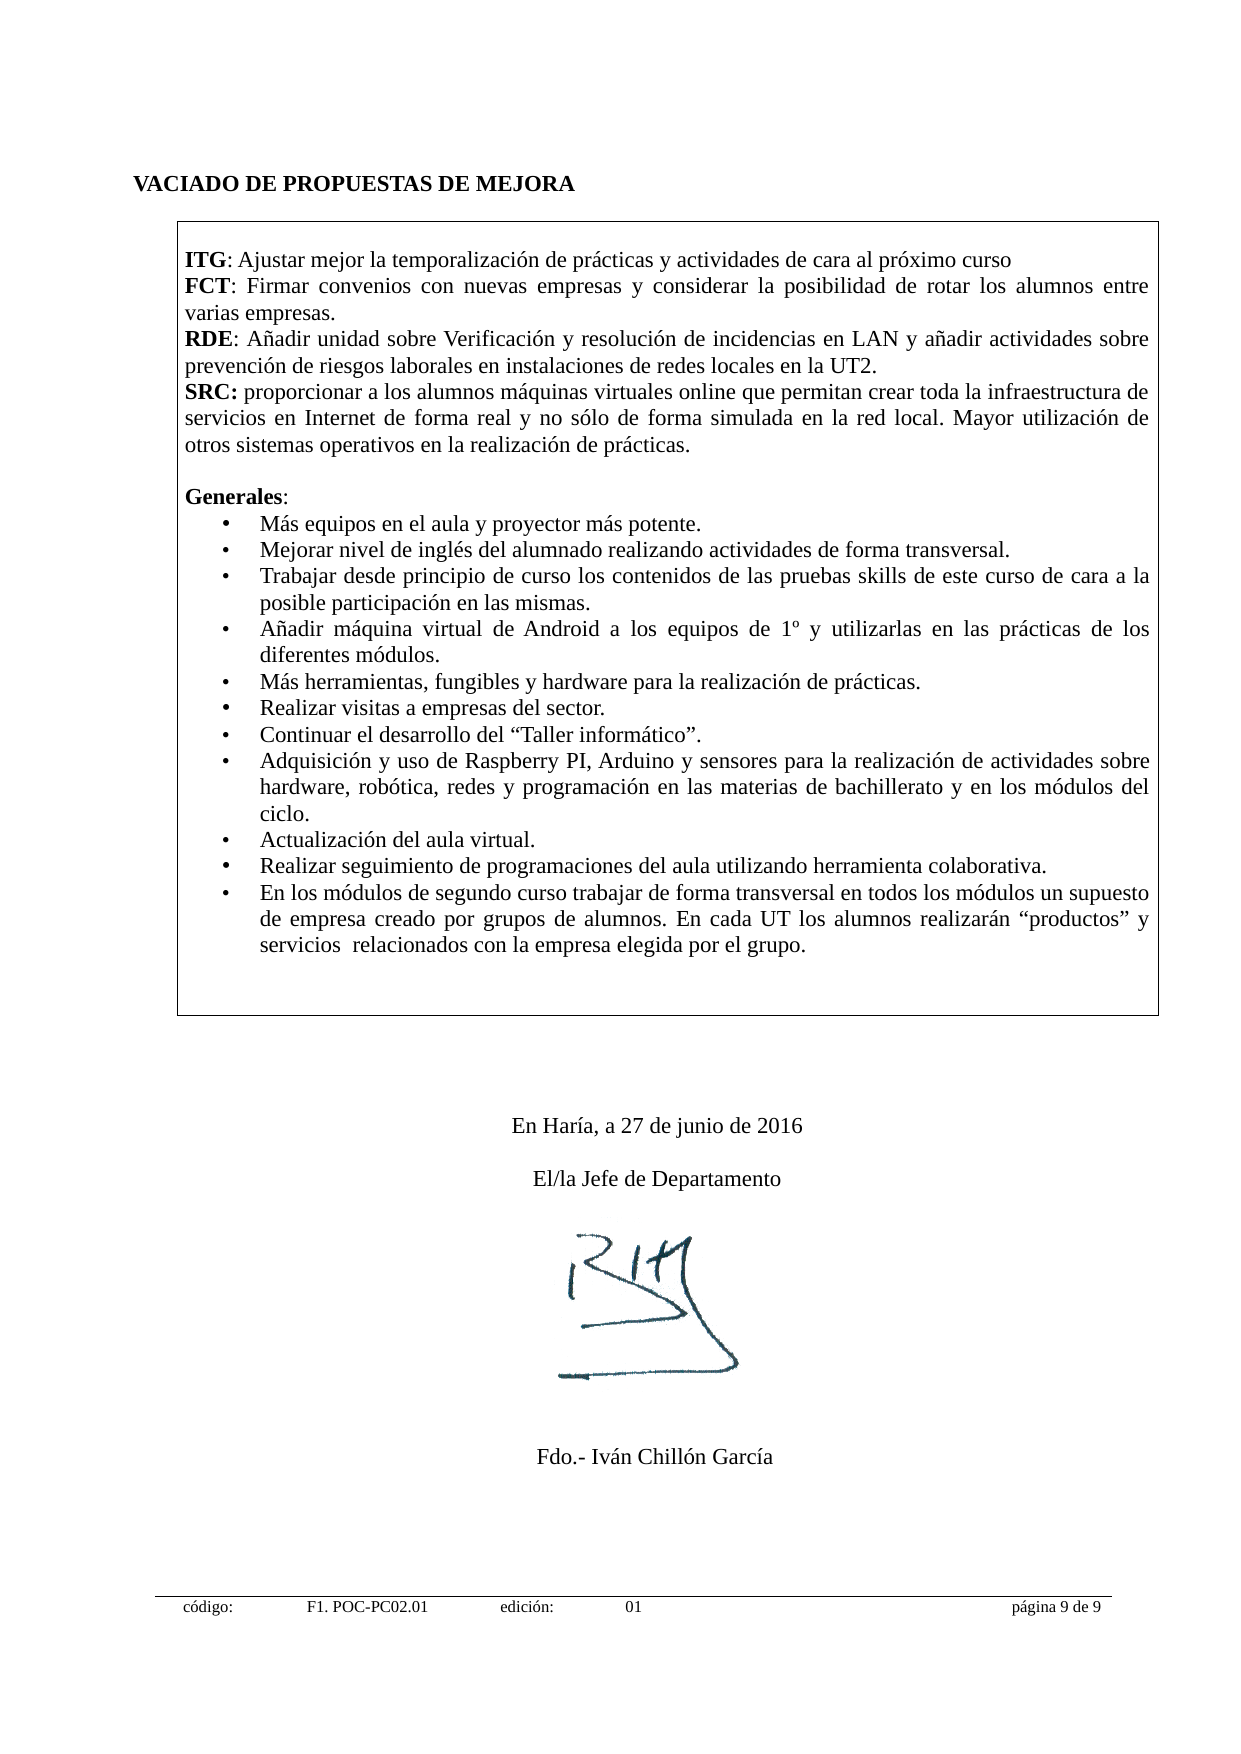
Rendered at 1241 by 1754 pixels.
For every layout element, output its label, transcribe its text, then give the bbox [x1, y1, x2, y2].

text El/la Jefe de Departamento [177, 1165, 1137, 1192]
table_header ITG: Ajustar mejor la temporalización de prácticas y actividades de cara al próximo curso FCT: Firmar convenios con nuevas empresas y considerar la posibilidad de rotar los alumnos entre varias empresas. RDE: Añadir unidad sobre Verificación y resolución de incidencias en LAN y añadir actividades sobre prevención de riesgos laborales en instalaciones de redes locales en la UT2. SRC: proporcionar a los alumnos máquinas virtuales online que permitan crear toda la infraestructura de servicios en Internet de forma real y no sólo de forma simulada en la red local. Mayor utilización de otros sistemas operativos en la realización de prácticas. Generales: Más equipos en el aula y proyector más potente. Mejorar nivel de inglés del alumnado realizando actividades de forma transversal. Trabajar desde principio de curso los contenidos de las pruebas skills de este curso de cara a la posible participación en las mismas. Añadir máquina virtual de Android a los equipos de 1º y utilizarlas en las prácticas de los diferentes módulos. Más herramientas, fungibles y hardware para la realización de prácticas. Realizar visitas a empresas del sector. Continuar el desarrollo del “Taller informático”. Adquisición y uso de Raspberry PI, Arduino y sensores para la realización de actividades sobre hardware, robótica, redes y programación en las materias de bachillerato y en los módulos del ciclo. Actualización del aula virtual. Realizar seguimiento de programaciones del aula utilizando herramienta colaborativa. En los módulos de segundo curso trabajar de forma transversal en todos los módulos un supuesto de empresa creado por grupos de alumnos. En cada UT los alumnos realizarán “productos” y servicios relacionados con la empresa elegida por el grupo. [178, 222, 1158, 1015]
text VACIADO DE PROPUESTAS DE MEJORA [133, 170, 1137, 197]
text En Haría, a 27 de junio de 2016 [177, 1112, 1137, 1139]
text Fdo.- Iván Chillón García [133, 1443, 1137, 1469]
picture [554, 1217, 760, 1392]
